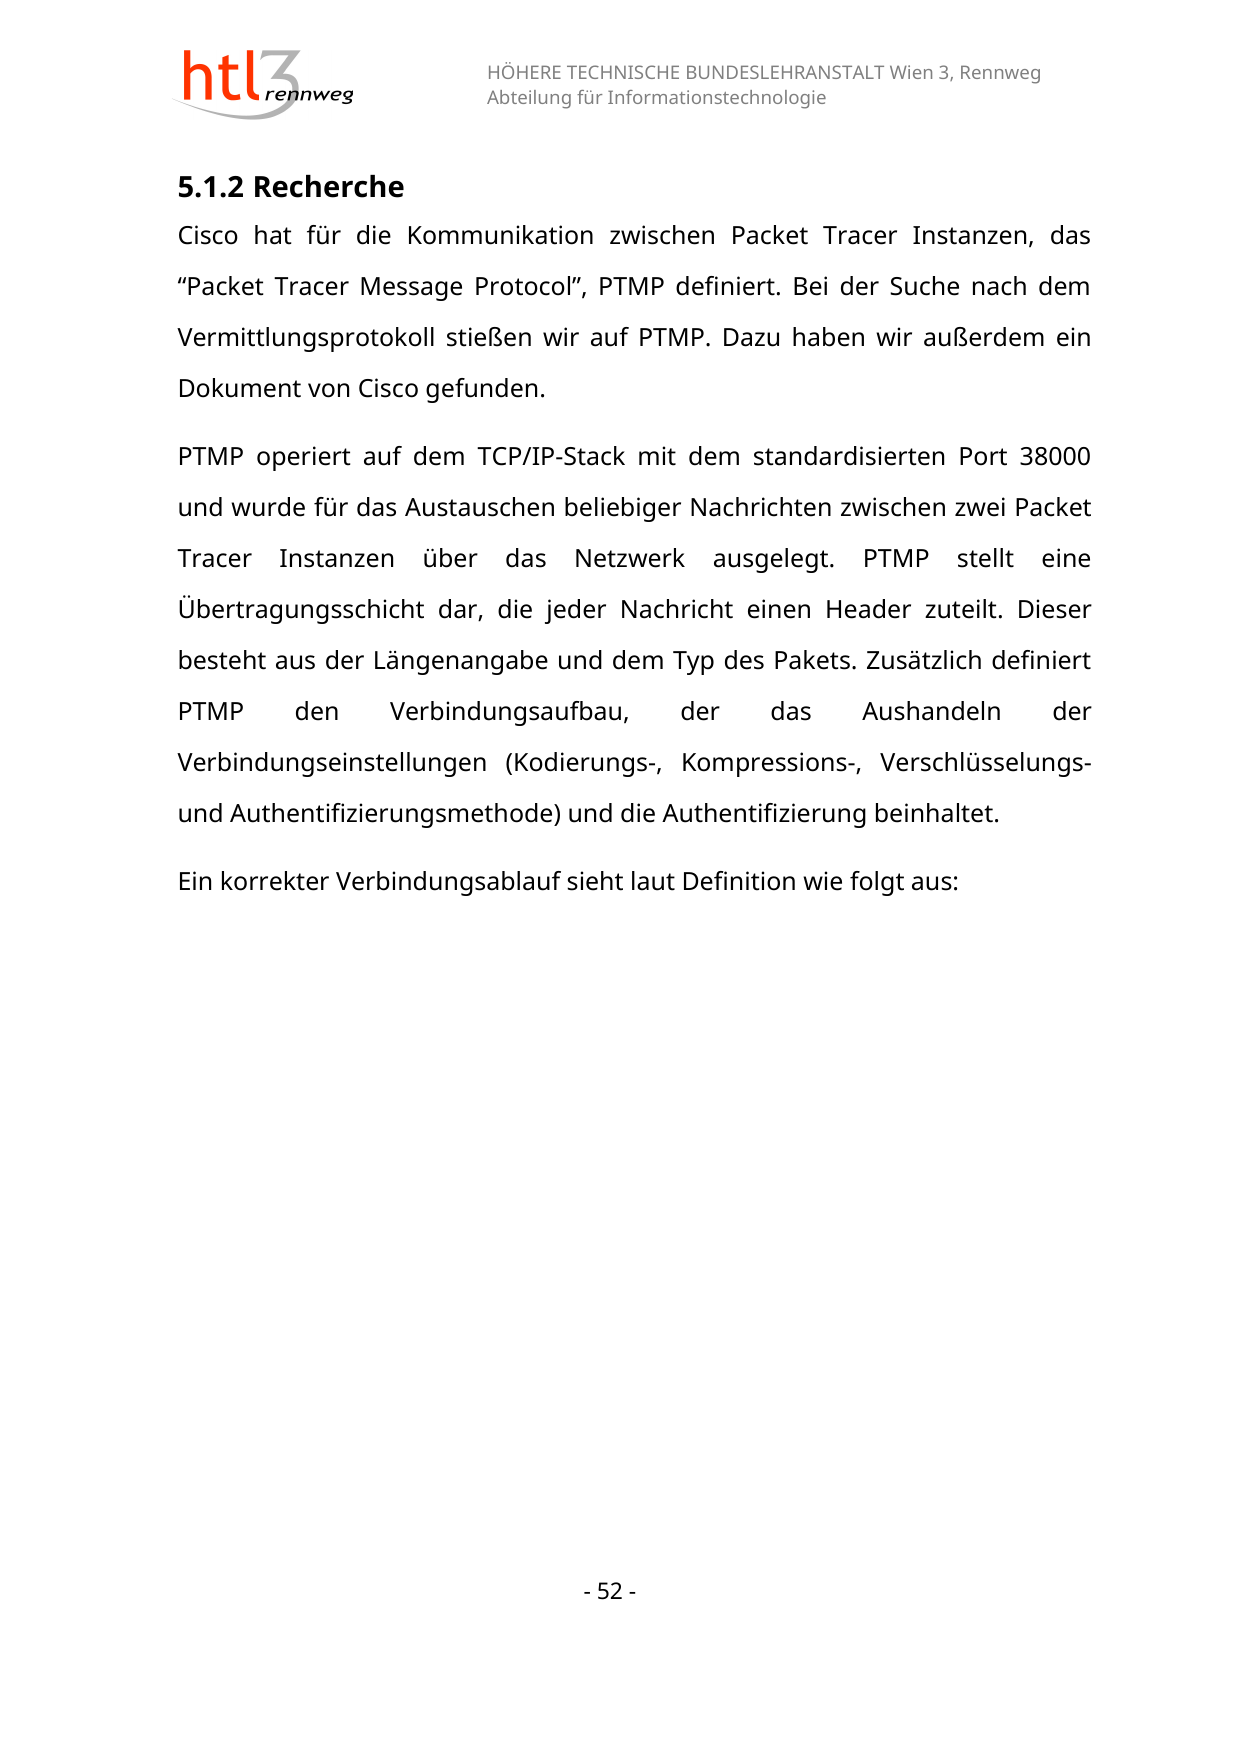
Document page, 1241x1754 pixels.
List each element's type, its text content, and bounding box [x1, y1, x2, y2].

text PTMP operiert auf dem TCP/IP-Stack mit dem standardisierten Port 38000 und wurde für das Austauschen beliebiger Nachrichten zwischen zwei Packet Tracer Instanzen über das Netzwerk ausgelegt. PTMP stellt eine Übertragungsschicht dar, die jeder Nachricht einen Header zuteilt. Dieser besteht aus der Längenangabe und dem Typ des Pakets. Zusätzlich definiert PTMP den Verbindungsaufbau, der das Aushandeln der Verbindungseinstellungen (Kodierungs-, Kompressions-, Verschlüsselungs- und Authentifizierungsmethode) und die Authentifizierung beinhaltet. [177, 439, 1092, 830]
subtitle Recherche [177, 166, 1092, 206]
text Cisco hat für die Kommunikation zwischen Packet Tracer Instanzen, das “Packet Tracer Message Protocol”, PTMP definiert. Bei der Suche nach dem Vermittlungsprotokoll stießen wir auf PTMP. Dazu haben wir außerdem ein Dokument von Cisco gefunden. [177, 218, 1092, 405]
picture [171, 50, 353, 120]
text Ein korrekter Verbindungsablauf sieht laut Definition wie folgt aus: [177, 864, 1092, 898]
